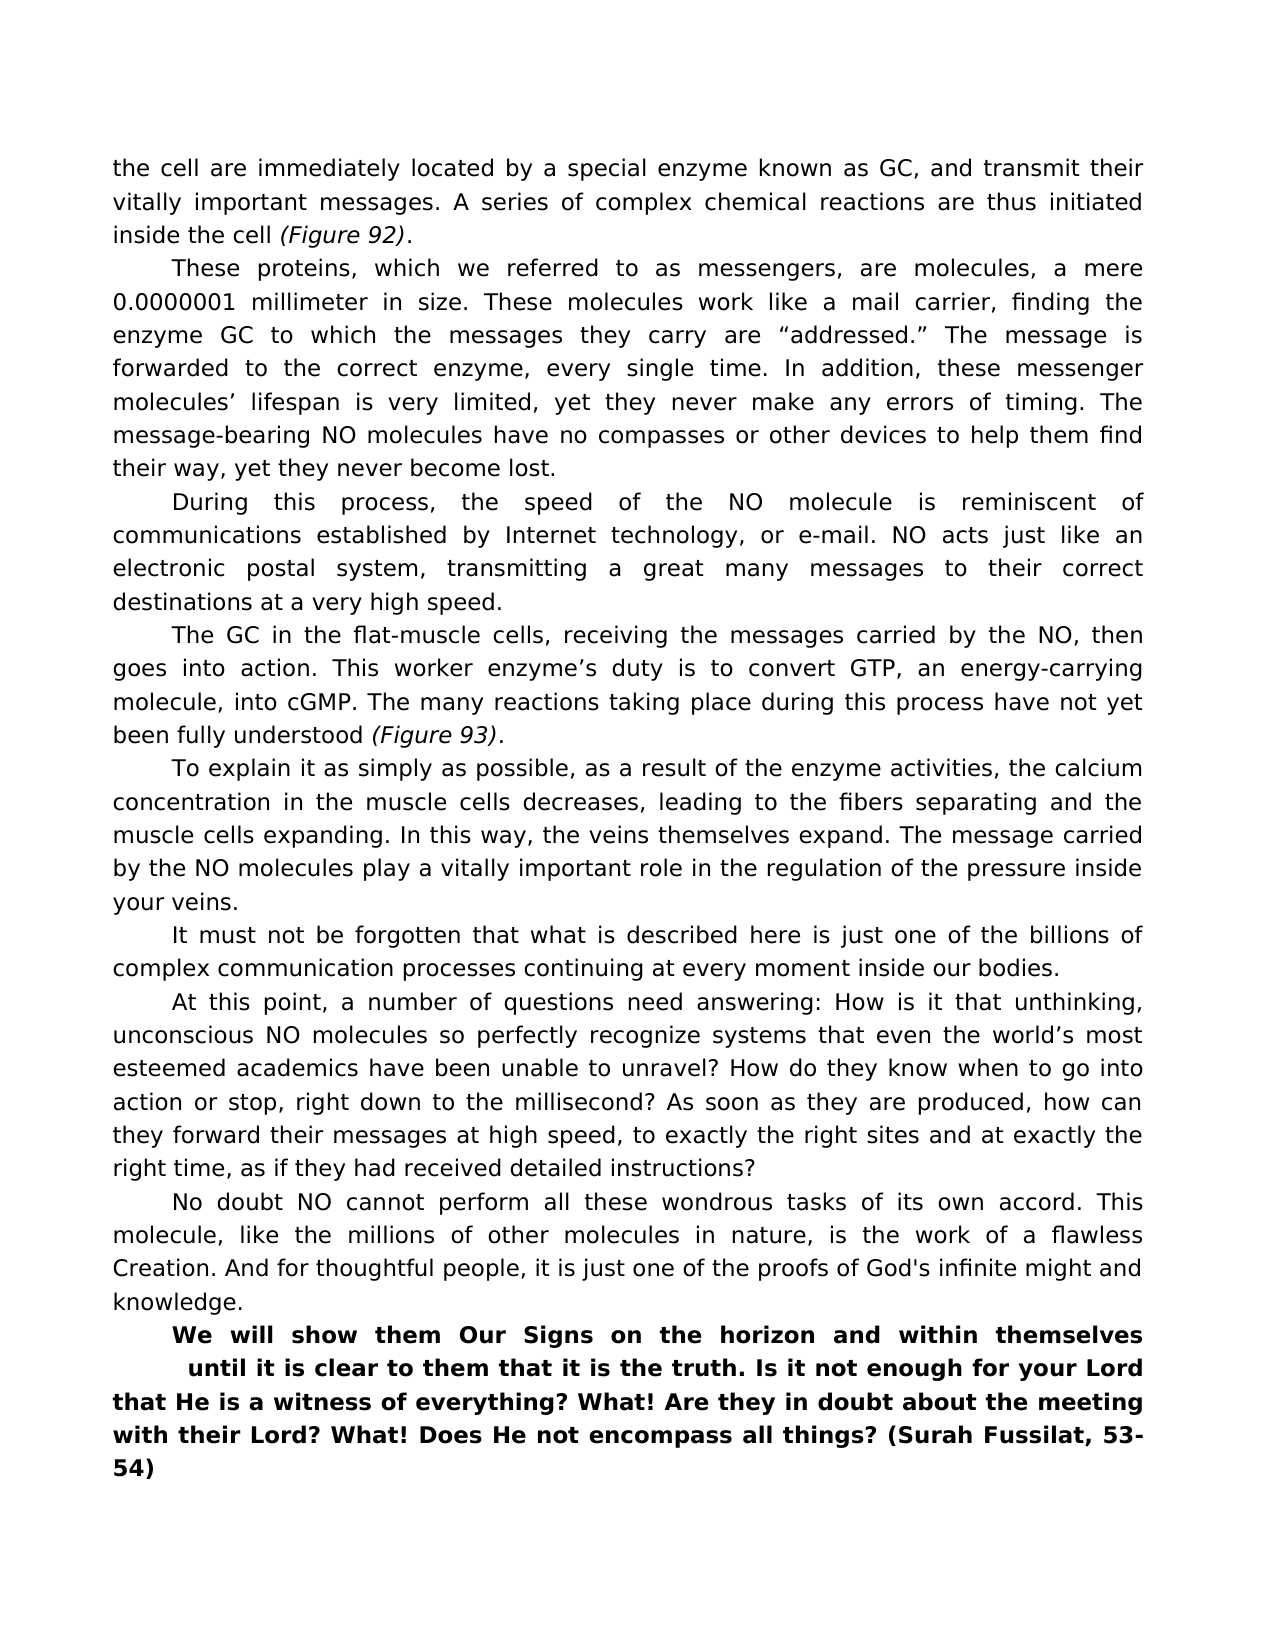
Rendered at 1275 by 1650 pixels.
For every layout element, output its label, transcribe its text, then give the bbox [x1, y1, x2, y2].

text The GC in the flat-muscle cells, receiving the messages carried by the NO, then goes into action. This worker enzyme’s duty is to convert GTP, an energy-carrying molecule, into cGMP. The many reactions taking place during this process have not yet been fully understood (Figure 93). [112, 617, 1145, 750]
text No doubt NO cannot perform all these wondrous tasks of its own accord. This molecule, like the millions of other molecules in nature, is the work of a flawless Creation. And for thoughtful people, it is just one of the proofs of God's infinite might and knowledge. [112, 1183, 1145, 1317]
text We will show them Our Signs on the horizon and within themselves until it is clear to them that it is the truth. Is it not enough for your Lord that He is a witness of everything? What! Are they in doubt about the meeting with their Lord? What! Does He not encompass all things? (Surah Fussilat, 53-54) [112, 1317, 1145, 1483]
text These proteins, which we referred to as messengers, are molecules, a mere 0.0000001 millimeter in size. These molecules work like a mail carrier, finding the enzyme GC to which the messages they carry are “addressed.” The message is forwarded to the correct enzyme, every single time. In addition, these messenger molecules’ lifespan is very limited, yet they never make any errors of timing. The message-bearing NO molecules have no compasses or other devices to help them find their way, yet they never become lost. [112, 250, 1145, 483]
text During this process, the speed of the NO molecule is reminiscent of communications established by Internet technology, or e-mail. NO acts just like an electronic postal system, transmitting a great many messages to their correct destinations at a very high speed. [112, 483, 1145, 617]
text the cell are immediately located by a special enzyme known as GC, and transmit their vitally important messages. A series of complex chemical reactions are thus initiated inside the cell (Figure 92). [112, 150, 1145, 250]
text At this point, a number of questions need answering: How is it that unthinking, unconscious NO molecules so perfectly recognize systems that even the world’s most esteemed academics have been unable to unravel? How do they know when to go into action or stop, right down to the millisecond? As soon as they are produced, how can they forward their messages at high speed, to exactly the right sites and at exactly the right time, as if they had received detailed instructions? [112, 983, 1145, 1183]
text It must not be forgotten that what is described here is just one of the billions of complex communication processes continuing at every moment inside our bodies. [112, 917, 1145, 983]
text To explain it as simply as possible, as a result of the enzyme activities, the calcium concentration in the muscle cells decreases, leading to the fibers separating and the muscle cells expanding. In this way, the veins themselves expand. The message carried by the NO molecules play a vitally important role in the regulation of the pressure inside your veins. [112, 750, 1145, 917]
